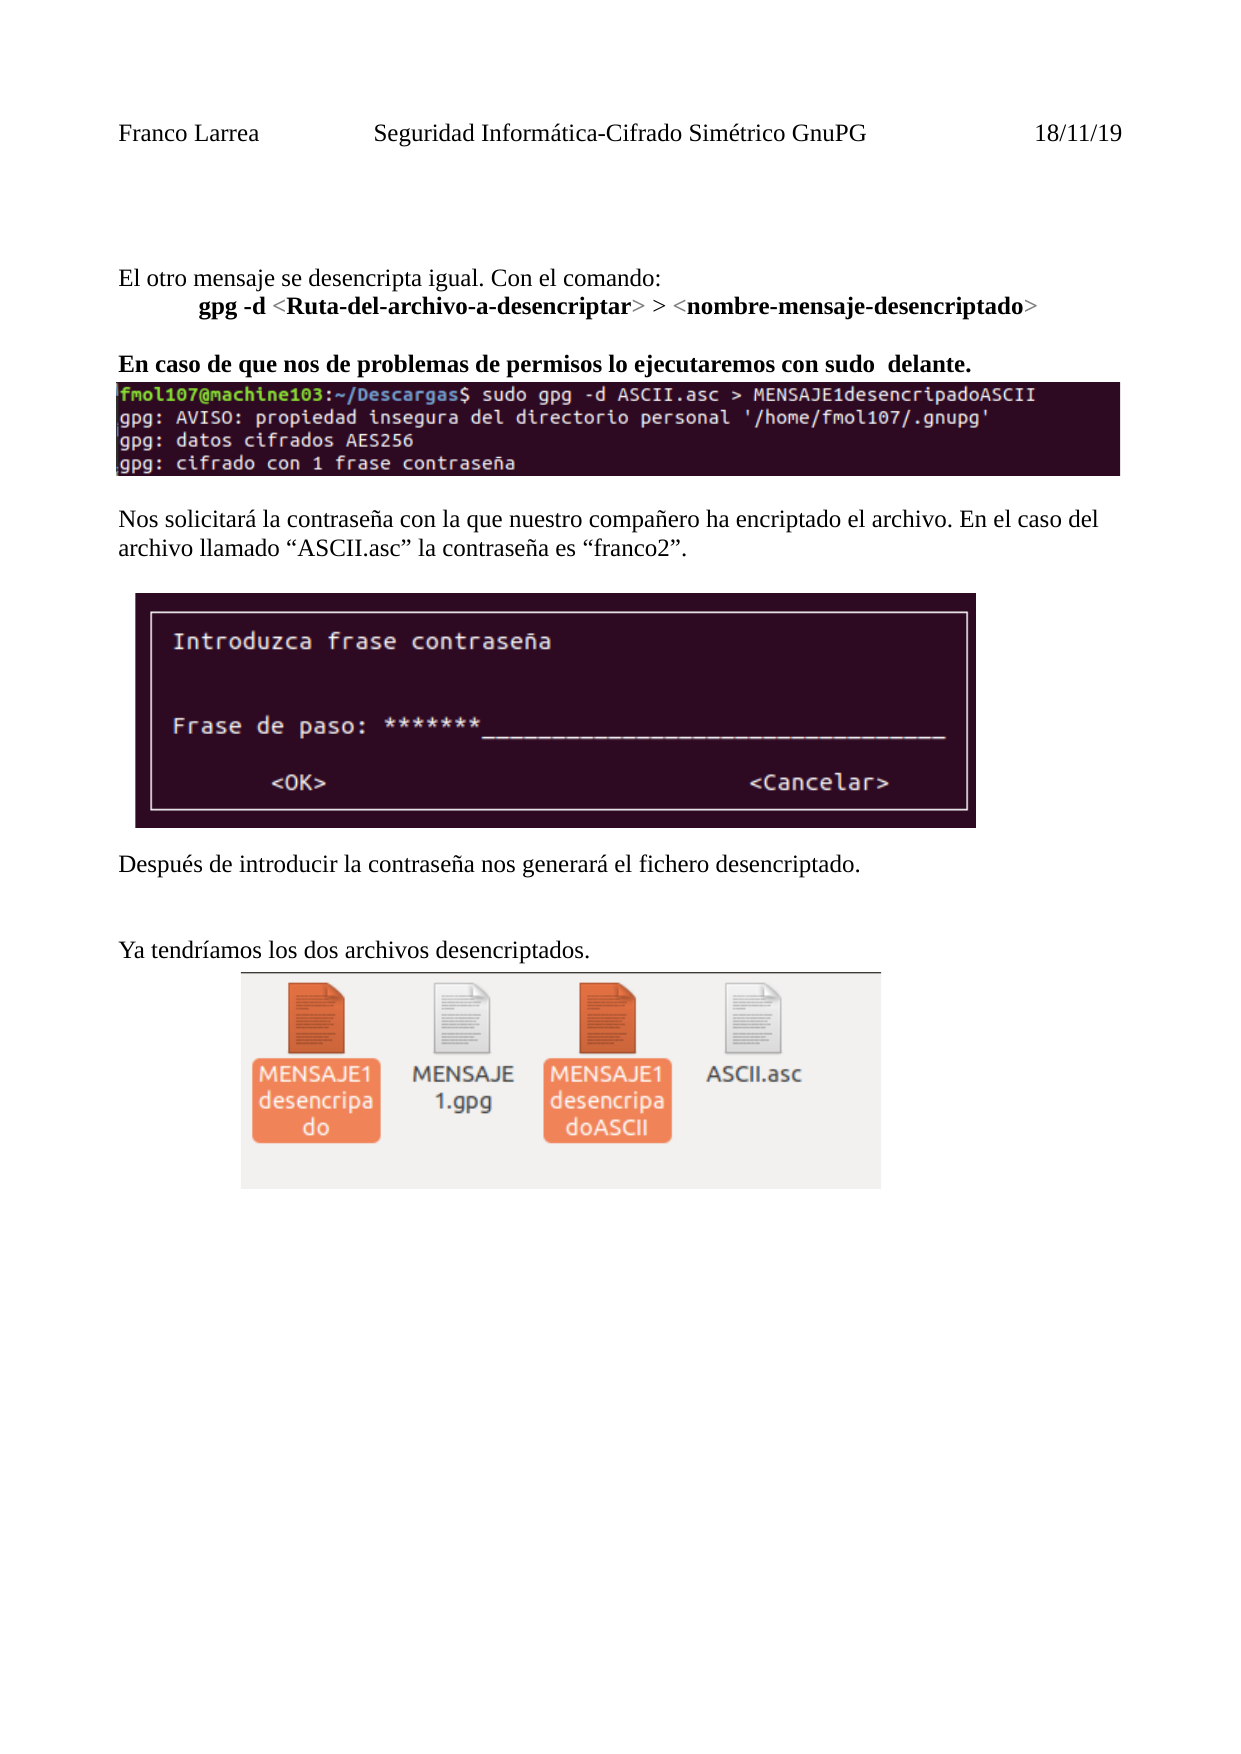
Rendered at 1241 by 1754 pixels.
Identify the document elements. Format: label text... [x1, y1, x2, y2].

picture [135, 593, 976, 828]
text Nos solicitará la contraseña con la que nuestro compañero ha encriptado el archivo. En el caso del archivo llamado “ASCII.asc” la contraseña es “franco2”. [118, 504, 1122, 562]
text gpg -d <Ruta-del-archivo-a-desencriptar> > <nombre-mensaje-desencriptado> [192, 291, 1122, 320]
picture [116, 382, 1121, 476]
text Ya tendríamos los dos archivos desencriptados. [118, 936, 1122, 964]
text Después de introducir la contraseña nos generará el fichero desencriptado. [118, 849, 1122, 878]
text En caso de que nos de problemas de permisos lo ejecutaremos con sudo delante. [118, 349, 1122, 378]
text El otro mensaje se desencripta igual. Con el comando: [118, 263, 1122, 291]
picture [240, 972, 882, 1189]
